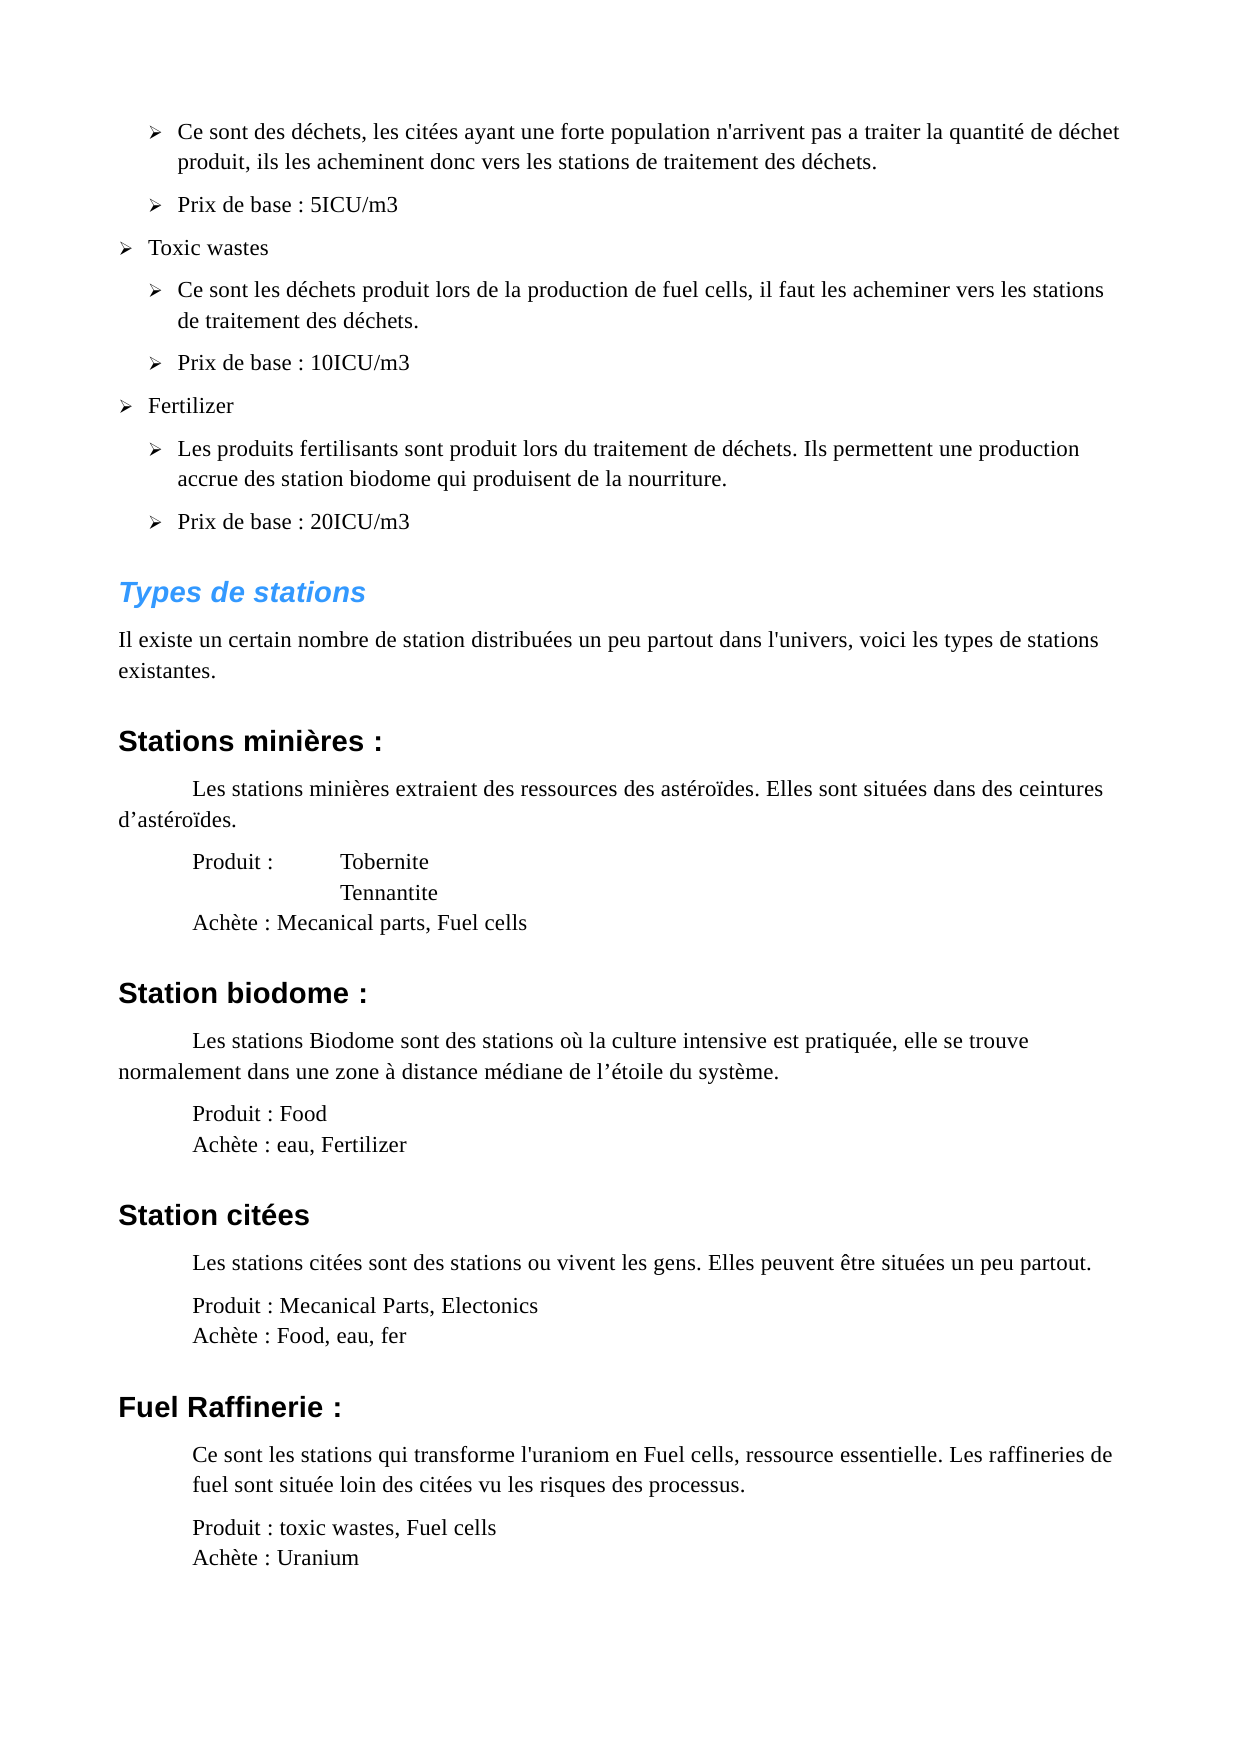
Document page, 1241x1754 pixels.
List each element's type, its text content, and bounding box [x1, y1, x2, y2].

text Produit : toxic wastes, Fuel cells Achète : Uranium [118, 1514, 1122, 1571]
list Ce sont des déchets, les citées ayant une forte population n'arrivent pas a traiter la quantité de déchet produit, ils les acheminent donc vers les stations de traitement des déchets. [148, 118, 1122, 175]
list Ce sont les déchets produit lors de la production de fuel cells, il faut les acheminer vers les stations de traitement des déchets. [148, 276, 1122, 333]
list Prix de base : 5ICU/m3 [148, 191, 1122, 217]
text Les stations Biodome sont des stations où la culture intensive est pratiquée, elle se trouve normalement dans une zone à distance médiane de l’étoile du système. [118, 1027, 1122, 1084]
text Les stations minières extraient des ressources des astéroïdes. Elles sont situées dans des ceintures d’astéroïdes. [118, 775, 1122, 832]
list Toxic wastes [118, 234, 1122, 260]
text Les stations citées sont des stations ou vivent les gens. Elles peuvent être situées un peu partout. [118, 1249, 1122, 1276]
subtitle Types de stations [118, 575, 1122, 609]
text Produit : Food Achète : eau, Fertilizer [118, 1100, 1122, 1157]
subtitle Stations minières : [118, 724, 1122, 758]
subtitle Fuel Raffinerie : [118, 1390, 1122, 1423]
list Prix de base : 10ICU/m3 [148, 349, 1122, 376]
subtitle Station citées [118, 1198, 1122, 1232]
list Les produits fertilisants sont produit lors du traitement de déchets. Ils permettent une production accrue des station biodome qui produisent de la nourriture. [148, 435, 1122, 491]
text Produit : Mecanical Parts, Electonics Achète : Food, eau, fer [118, 1292, 1122, 1349]
subtitle Station biodome : [118, 976, 1122, 1010]
text Ce sont les stations qui transforme l'uraniom en Fuel cells, ressource essentielle. Les raffineries de fuel sont située loin des citées vu les risques des processus. [192, 1441, 1122, 1498]
list Fertilizer [118, 392, 1122, 418]
list Prix de base : 20ICU/m3 [148, 508, 1122, 534]
text Il existe un certain nombre de station distribuées un peu partout dans l'univers, voici les types de stations existantes. [118, 626, 1122, 683]
text Produit : Tobernite Tennantite Achète : Mecanical parts, Fuel cells [118, 848, 1122, 935]
